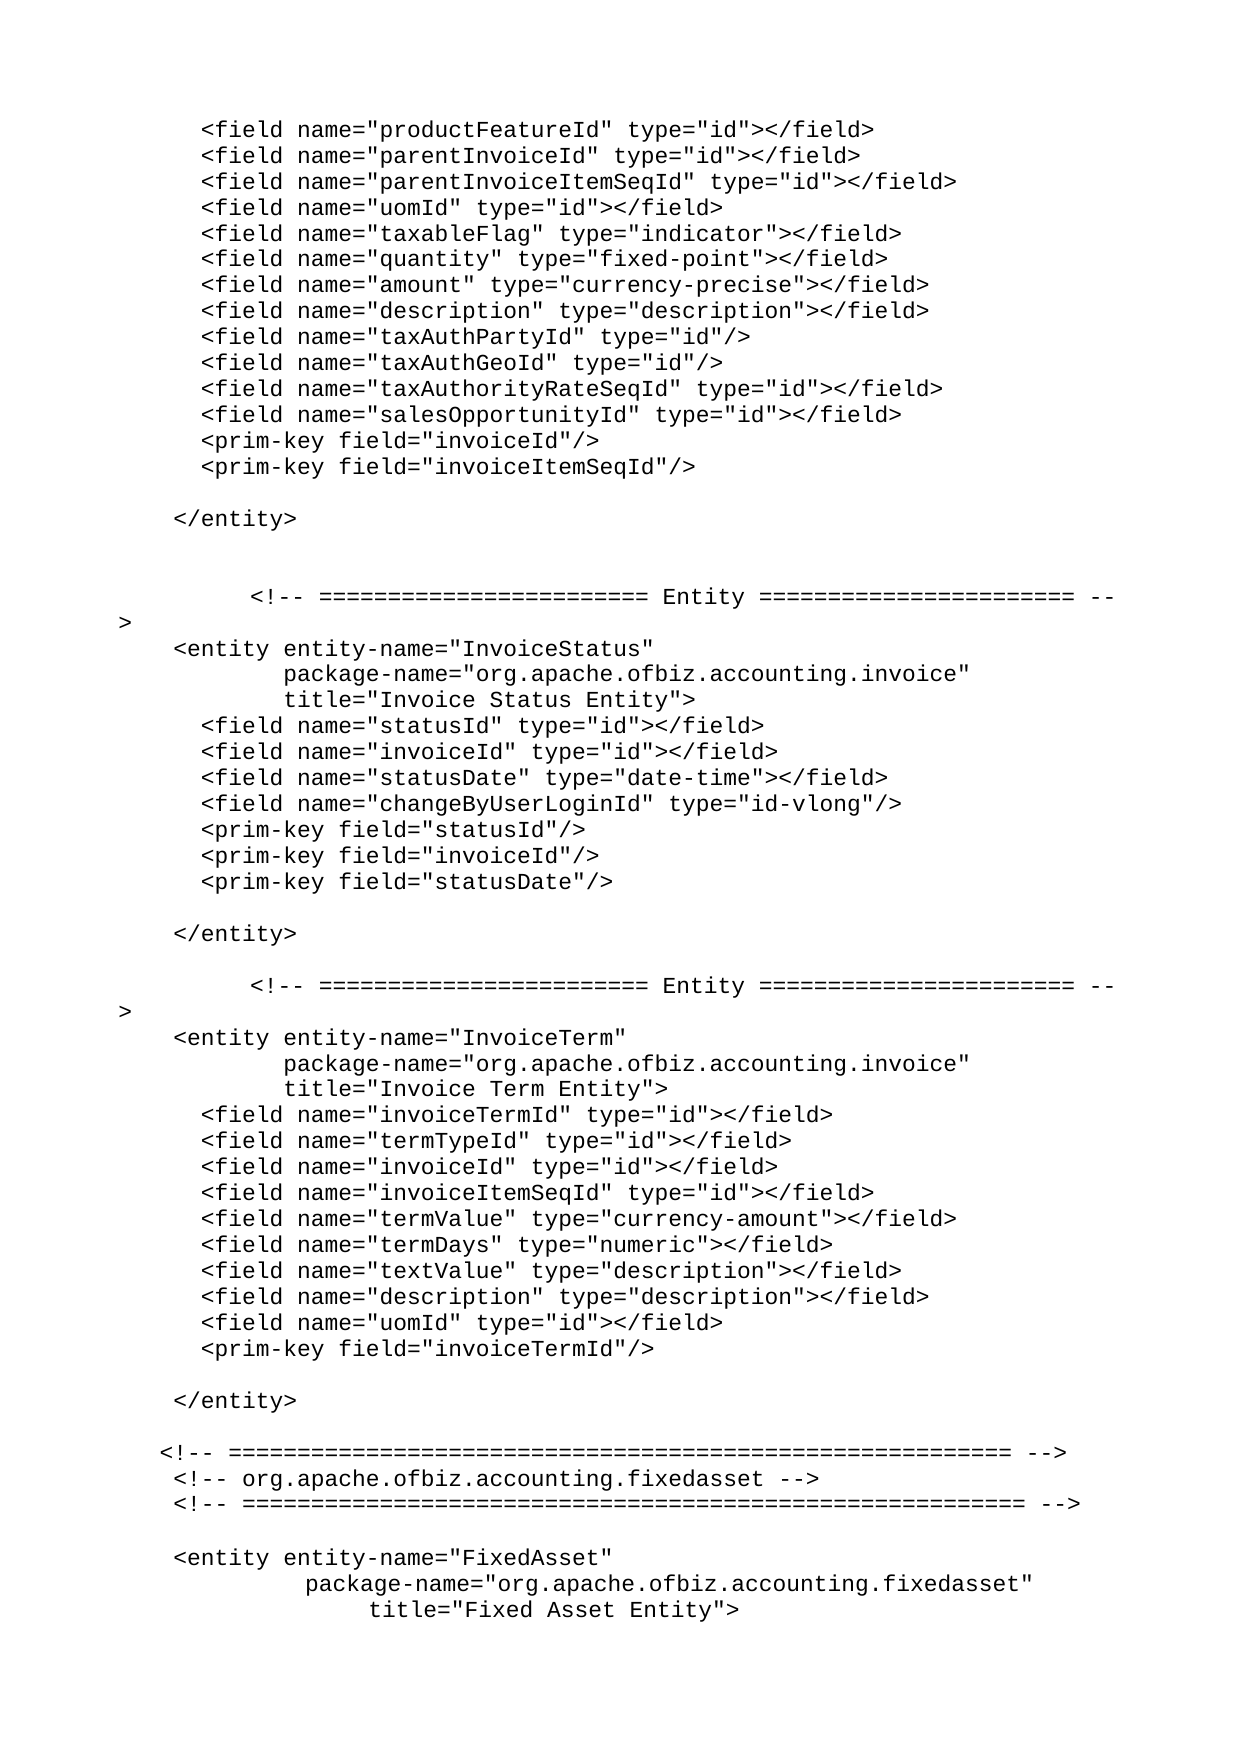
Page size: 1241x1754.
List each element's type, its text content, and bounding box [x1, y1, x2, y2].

text </entity> [118, 507, 1122, 533]
text <field name="parentInvoiceItemSeqId" type="id"></field> [118, 170, 1122, 196]
text <field name="termTypeId" type="id"></field> [118, 1130, 1122, 1156]
text <field name="changeByUserLoginId" type="id-vlong"/> [118, 792, 1122, 818]
text <prim-key field="invoiceTermId"/> [118, 1337, 1122, 1363]
text <prim-key field="statusId"/> [118, 818, 1122, 844]
text <prim-key field="statusDate"/> [118, 870, 1122, 896]
text package-name="org.apache.ofbiz.accounting.invoice" [118, 663, 1122, 689]
text <field name="statusId" type="id"></field> [118, 715, 1122, 741]
text <field name="description" type="description"></field> [118, 300, 1122, 326]
text <prim-key field="invoiceItemSeqId"/> [118, 455, 1122, 481]
text <field name="textValue" type="description"></field> [118, 1259, 1122, 1285]
text <field name="taxAuthGeoId" type="id"/> [118, 352, 1122, 377]
text package-name="org.apache.ofbiz.accounting.invoice" [118, 1052, 1122, 1078]
text <field name="taxAuthorityRateSeqId" type="id"></field> [118, 377, 1122, 403]
text <field name="uomId" type="id"></field> [118, 1311, 1122, 1337]
text <field name="amount" type="currency-precise"></field> [118, 274, 1122, 300]
text <!-- ========================================================= --> [118, 1493, 1122, 1519]
text <field name="taxableFlag" type="indicator"></field> [118, 222, 1122, 248]
text <prim-key field="invoiceId"/> [118, 429, 1122, 455]
text </entity> [118, 922, 1122, 948]
text <!-- ======================== Entity ======================= --> [118, 585, 1122, 637]
text </entity> [118, 1389, 1122, 1415]
text <entity entity-name="InvoiceStatus" [118, 637, 1122, 663]
text <field name="invoiceId" type="id"></field> [118, 1156, 1122, 1182]
text <prim-key field="invoiceId"/> [118, 844, 1122, 870]
text <field name="productFeatureId" type="id"></field> [118, 118, 1122, 144]
text <field name="uomId" type="id"></field> [118, 196, 1122, 222]
text <!-- org.apache.ofbiz.accounting.fixedasset --> [118, 1467, 1122, 1493]
text package-name="org.apache.ofbiz.accounting.fixedasset" [118, 1573, 1122, 1599]
text <field name="parentInvoiceId" type="id"></field> [118, 144, 1122, 170]
text <field name="invoiceTermId" type="id"></field> [118, 1104, 1122, 1130]
text <!-- ======================== Entity ======================= --> [118, 974, 1122, 1026]
text <field name="quantity" type="fixed-point"></field> [118, 248, 1122, 274]
text <field name="termDays" type="numeric"></field> [118, 1233, 1122, 1259]
text title="Fixed Asset Entity"> [118, 1599, 1122, 1624]
text <field name="description" type="description"></field> [118, 1285, 1122, 1311]
text <field name="invoiceItemSeqId" type="id"></field> [118, 1182, 1122, 1207]
text <field name="invoiceId" type="id"></field> [118, 741, 1122, 767]
text <field name="termValue" type="currency-amount"></field> [118, 1207, 1122, 1233]
text <entity entity-name="InvoiceTerm" [118, 1026, 1122, 1052]
text <entity entity-name="FixedAsset" [118, 1547, 1122, 1573]
text title="Invoice Status Entity"> [118, 689, 1122, 715]
text title="Invoice Term Entity"> [118, 1078, 1122, 1104]
text <field name="salesOpportunityId" type="id"></field> [118, 403, 1122, 429]
text <field name="statusDate" type="date-time"></field> [118, 767, 1122, 792]
text <field name="taxAuthPartyId" type="id"/> [118, 326, 1122, 352]
text <!-- ========================================================= --> [118, 1441, 1122, 1467]
